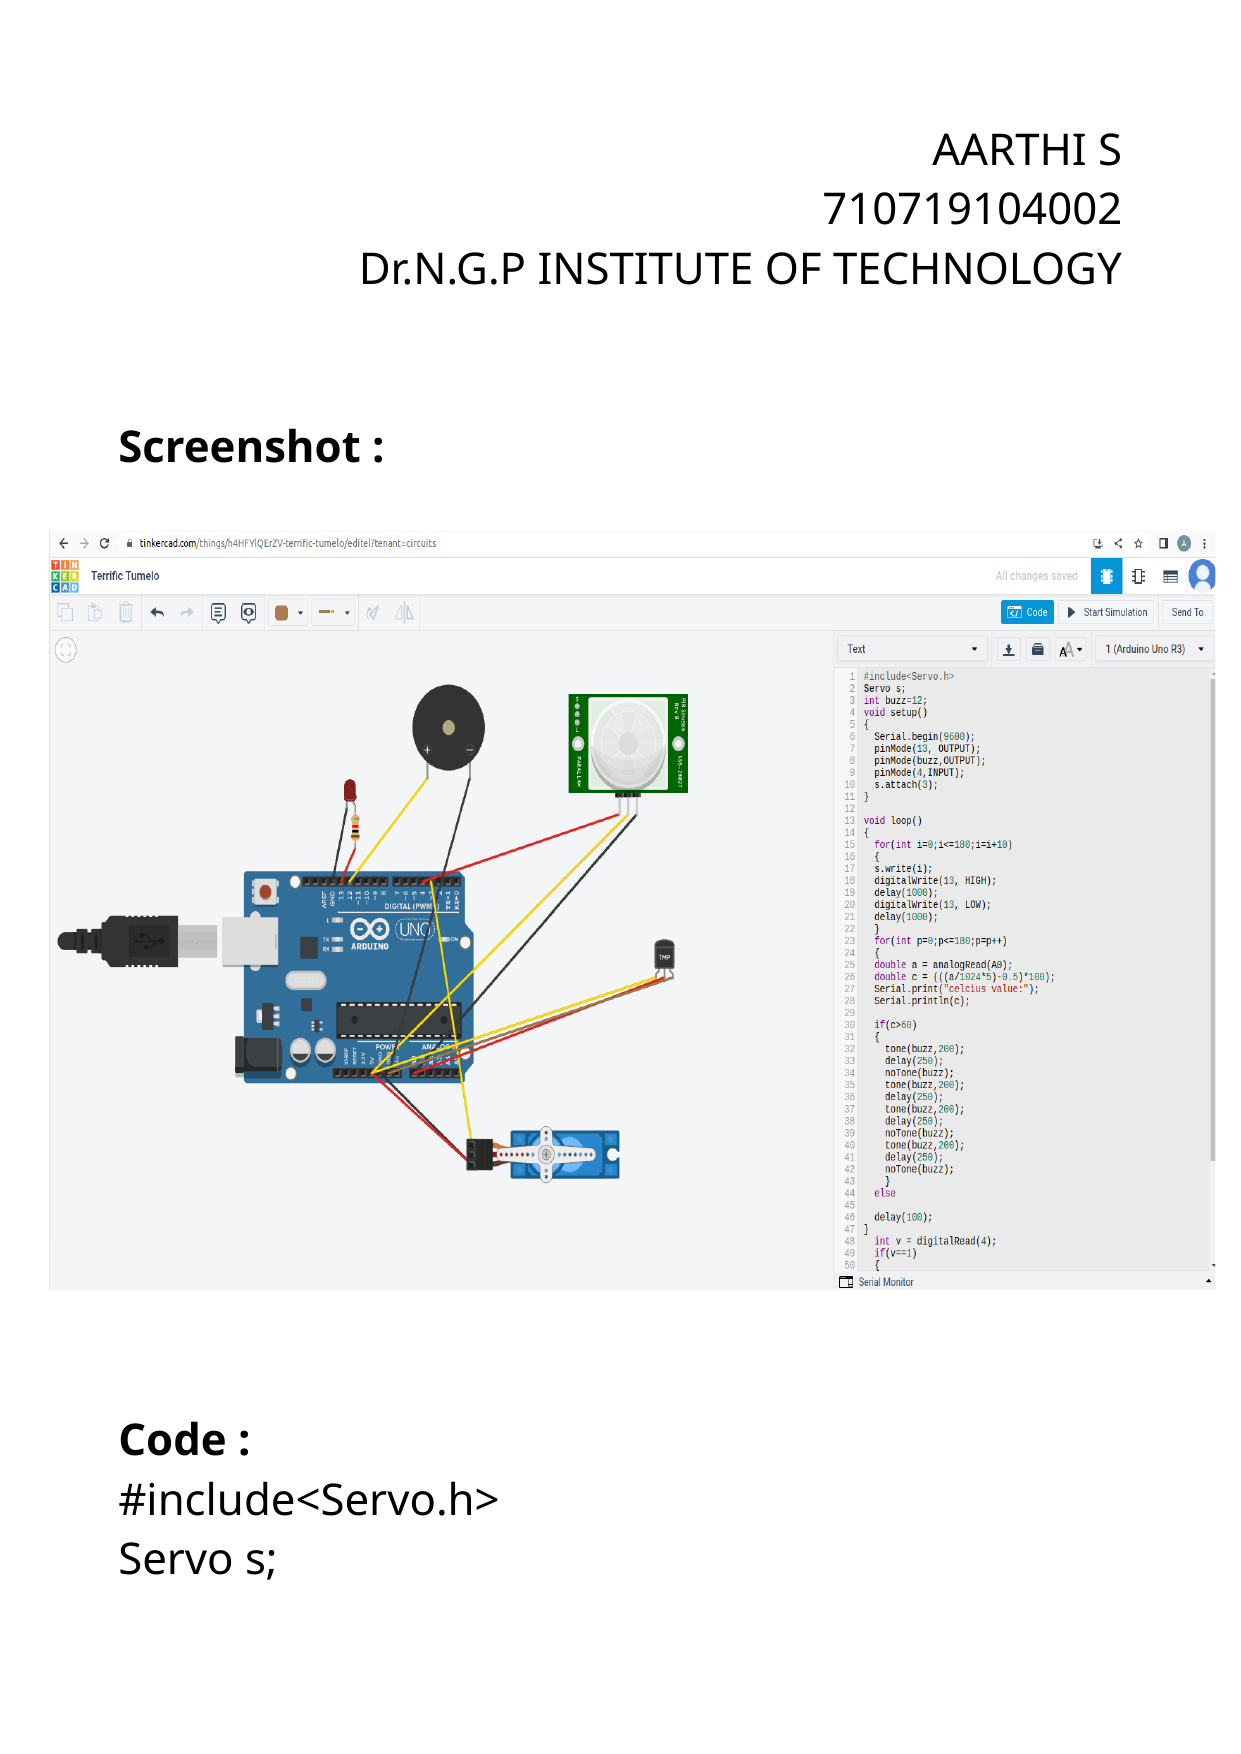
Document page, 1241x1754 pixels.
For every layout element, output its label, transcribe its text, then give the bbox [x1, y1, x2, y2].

text Screenshot : [118, 416, 1122, 476]
text Dr.N.G.P INSTITUTE OF TECHNOLOGY [118, 237, 1122, 297]
text AARTHI S [118, 118, 1122, 178]
picture [49, 530, 1216, 1290]
text #include<Servo.h> [118, 1468, 1122, 1528]
text 710719104002 [118, 178, 1122, 237]
text Code : [118, 1409, 1122, 1468]
text Servo s; [118, 1528, 1122, 1588]
